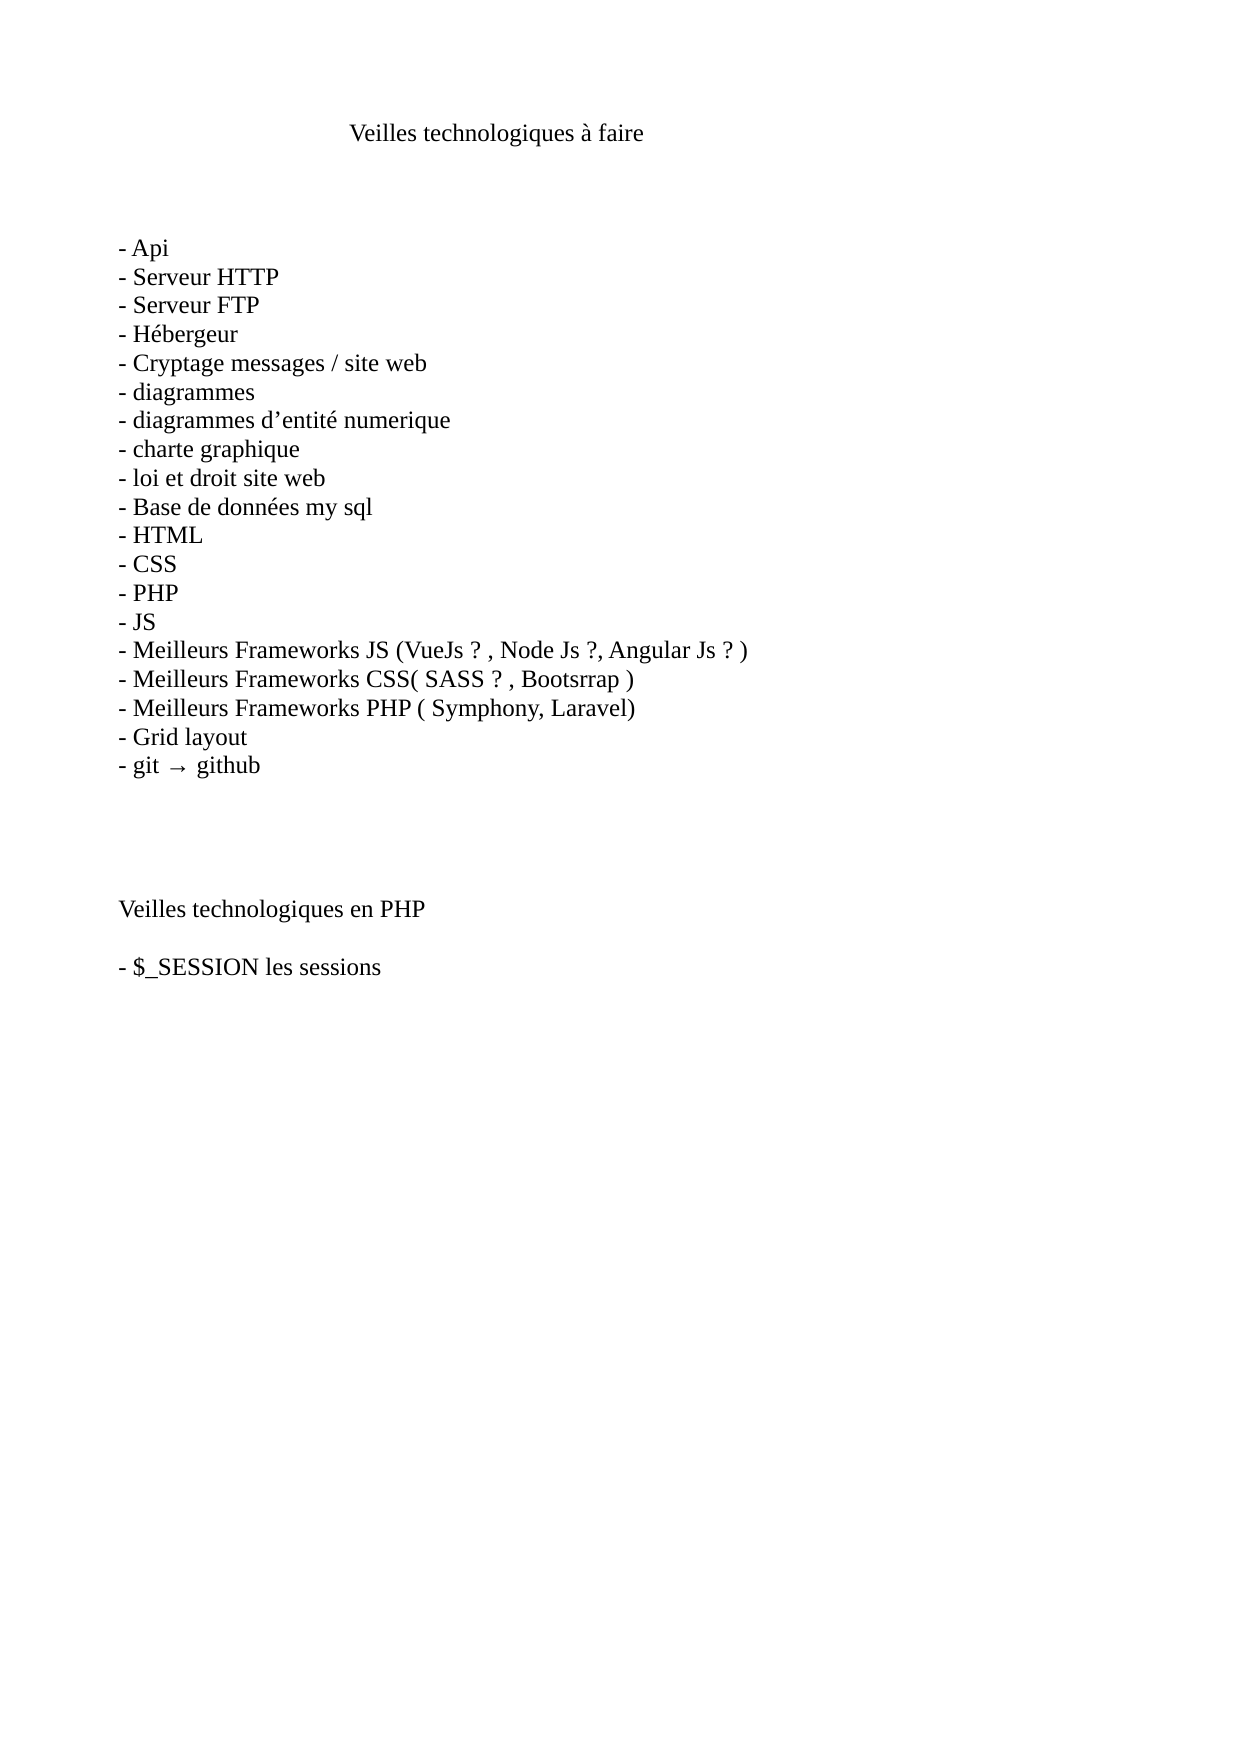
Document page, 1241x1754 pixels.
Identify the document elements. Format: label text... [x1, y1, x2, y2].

text - JS [118, 607, 1122, 636]
text - diagrammes [118, 377, 1122, 406]
text - Serveur HTTP [118, 262, 1122, 291]
text - Serveur FTP [118, 291, 1122, 319]
text - Hébergeur [118, 319, 1122, 348]
text - Grid layout [118, 722, 1122, 751]
text - PHP [118, 578, 1122, 607]
text - loi et droit site web [118, 463, 1122, 492]
text - Base de données my sql [118, 492, 1122, 521]
text - CSS [118, 549, 1122, 578]
text - Meilleurs Frameworks CSS( SASS ? , Bootsrrap ) [118, 664, 1122, 693]
text - $_SESSION les sessions [118, 952, 1122, 981]
text - charte graphique [118, 434, 1122, 463]
text Veilles technologiques à faire [118, 118, 1122, 147]
text - Meilleurs Frameworks PHP ( Symphony, Laravel) [118, 693, 1122, 722]
text - diagrammes d’entité numerique [118, 406, 1122, 434]
text - Api [118, 233, 1122, 262]
text - git → github [118, 751, 1122, 779]
text Veilles technologiques en PHP [118, 894, 1122, 923]
text - Meilleurs Frameworks JS (VueJs ? , Node Js ?, Angular Js ? ) [118, 636, 1122, 664]
text - HTML [118, 521, 1122, 549]
text - Cryptage messages / site web [118, 348, 1122, 377]
